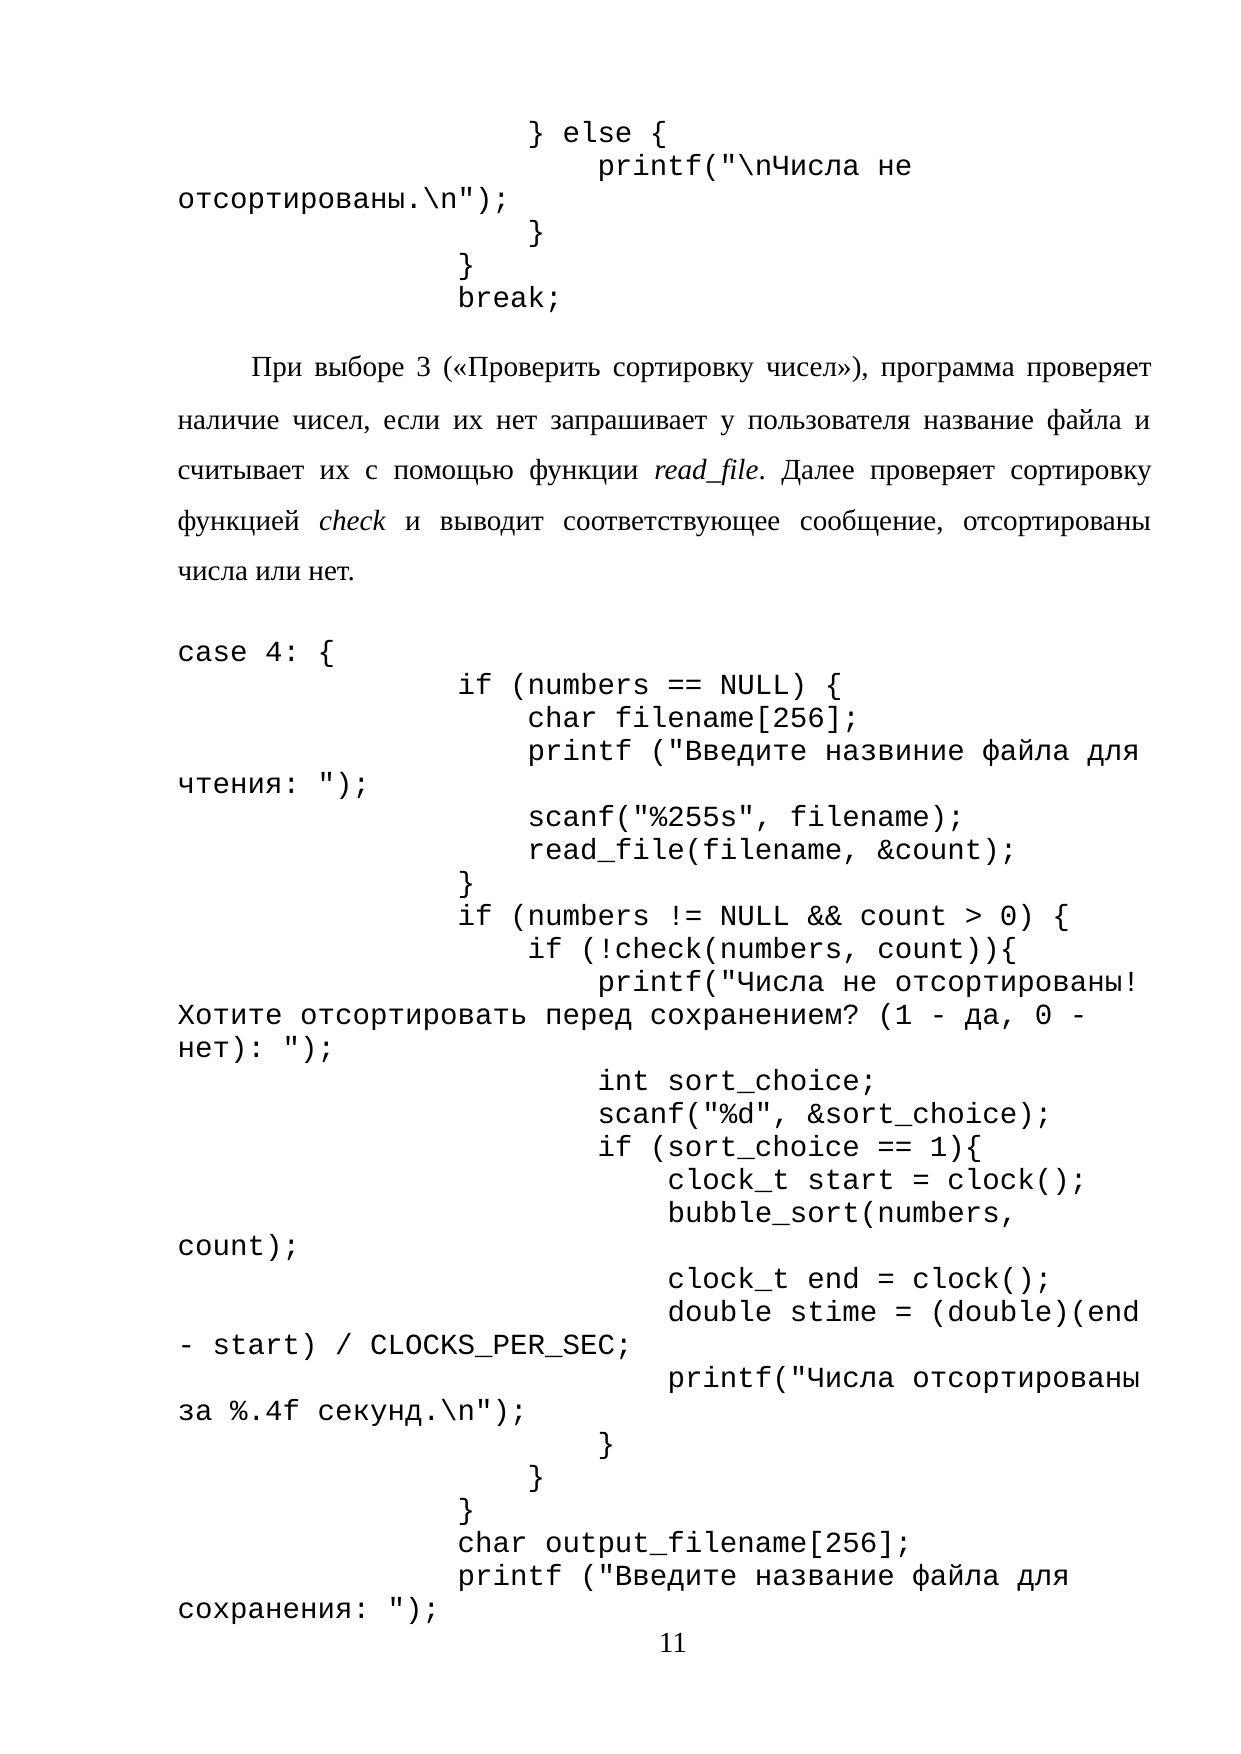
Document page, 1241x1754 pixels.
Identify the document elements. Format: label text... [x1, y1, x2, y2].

text if (!check(numbers, count)){ [177, 934, 1152, 967]
text case 4: { [177, 637, 1152, 670]
text printf ("Введите назвиние файла для чтения: "); [177, 736, 1152, 802]
text } [177, 1429, 1152, 1462]
text printf("Числа не отсортированы! Хотите отсортировать перед сохранением? (1 - да, 0 - нет): "); [177, 967, 1152, 1066]
text int sort_choice; [177, 1066, 1152, 1099]
text char output_filename[256]; [177, 1528, 1152, 1561]
text if (numbers != NULL && count > 0) { [177, 901, 1152, 934]
text } [177, 217, 1152, 250]
text double stime = (double)(end - start) / CLOCKS_PER_SEC; [177, 1297, 1152, 1363]
text При выборе 3 («Проверить сортировку чисел»), программа проверяет наличие чисел, если их нет запрашивает у пользователя название файла и считывает их с помощью функции read_file. Далее проверяет сортировку функцией check и выводит соответствующее сообщение, отсортированы числа или нет. [177, 349, 1152, 587]
text scanf("%d", &sort_choice); [177, 1099, 1152, 1132]
text } [177, 1495, 1152, 1528]
text scanf("%255s", filename); [177, 802, 1152, 835]
text } [177, 250, 1152, 283]
text if (sort_choice == 1){ [177, 1132, 1152, 1165]
text clock_t end = clock(); [177, 1264, 1152, 1297]
text } else { [177, 118, 1152, 151]
text printf("\nЧисла не отсортированы.\n"); [177, 151, 1152, 217]
text char filename[256]; [177, 703, 1152, 736]
text clock_t start = clock(); [177, 1165, 1152, 1198]
text bubble_sort(numbers, count); [177, 1198, 1152, 1264]
text } [177, 1462, 1152, 1495]
text printf ("Введите название файла для сохранения: "); [177, 1561, 1152, 1627]
text printf("Числа отсортированы за %.4f секунд.\n"); [177, 1363, 1152, 1429]
text read_file(filename, &count); [177, 835, 1152, 868]
text if (numbers == NULL) { [177, 670, 1152, 703]
text break; [177, 283, 1152, 316]
text } [177, 868, 1152, 901]
